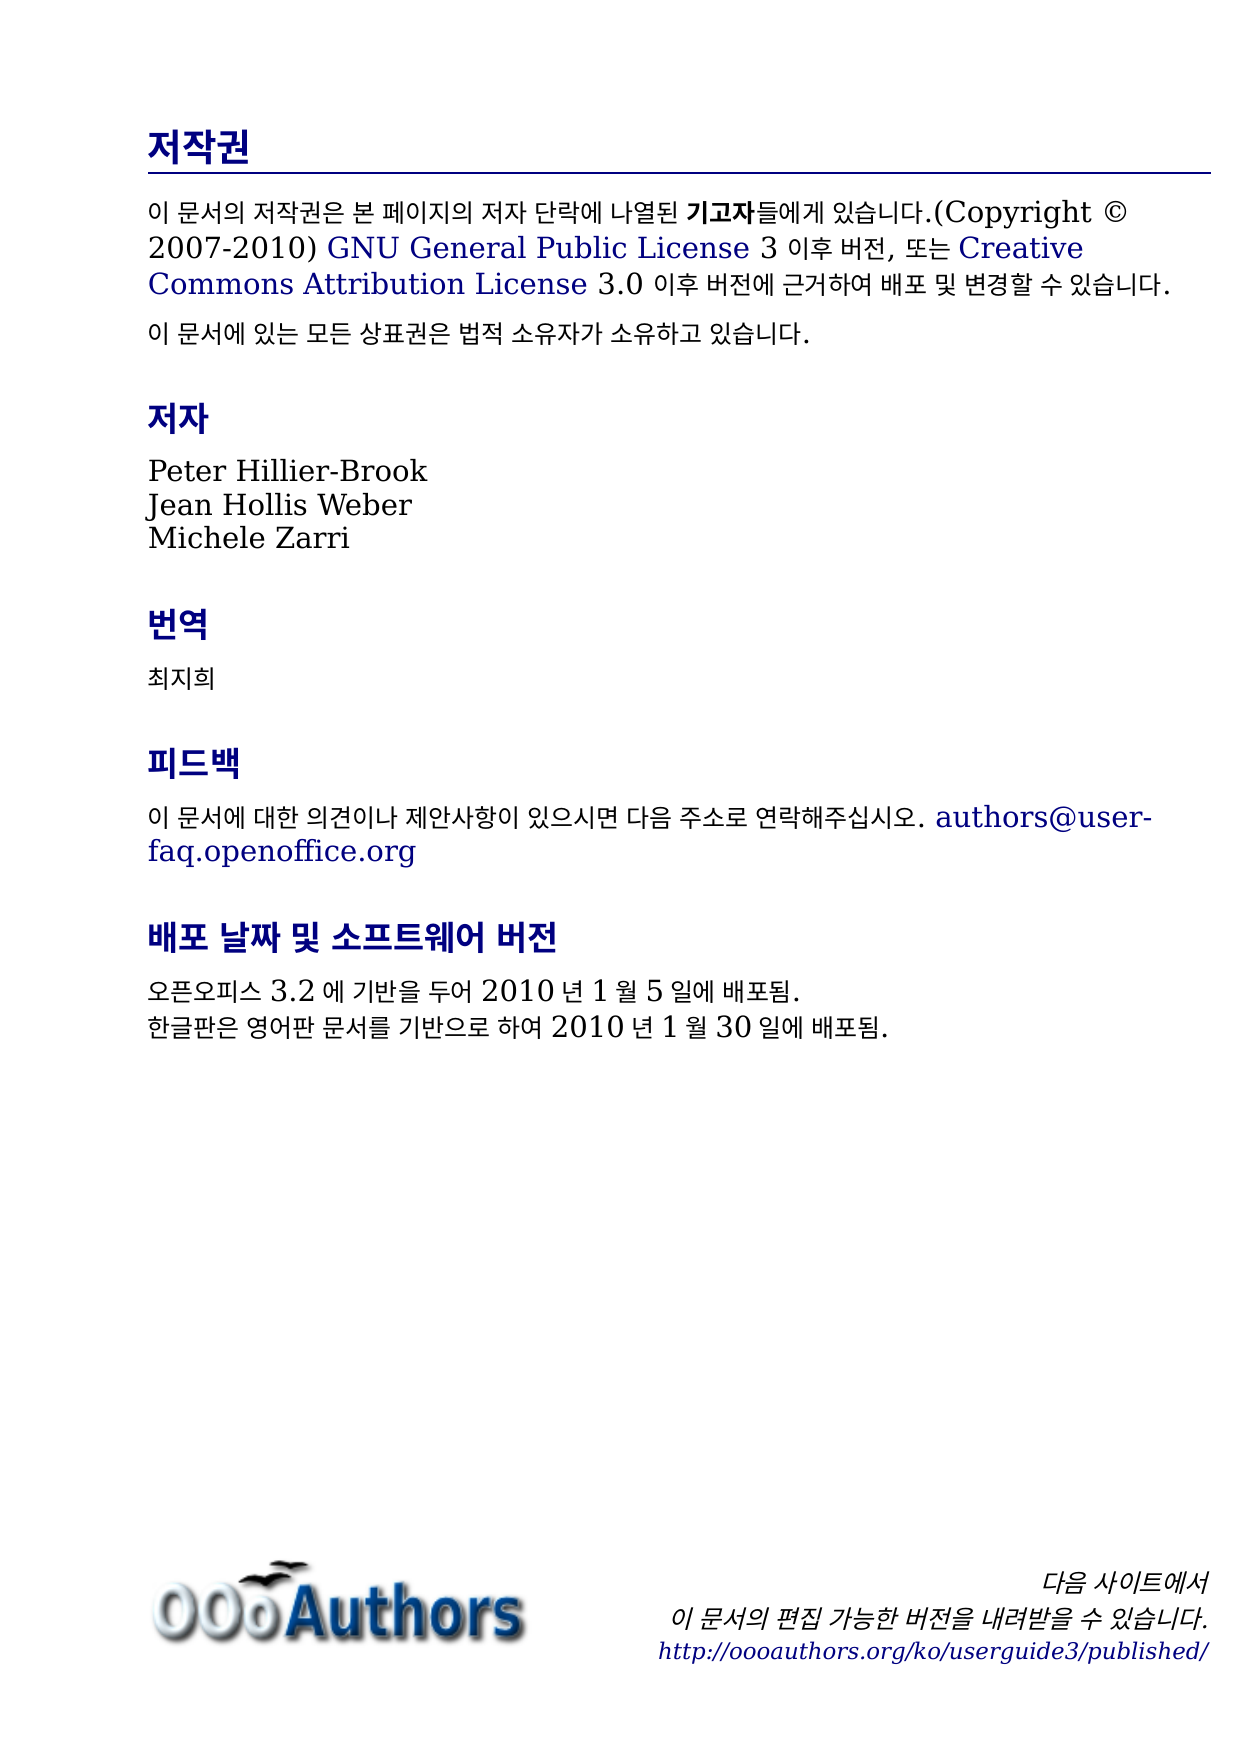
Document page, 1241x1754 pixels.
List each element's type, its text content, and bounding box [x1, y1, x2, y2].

text 저자 [148, 393, 1211, 442]
text 오픈오피스 3.2에 기반을 두어 2010년 1월 5일에 배포됨. 한글판은 영어판 문서를 기반으로 하여 2010년 1월 30일에 배포됨. [148, 972, 1211, 1044]
text 최지희 [148, 659, 1211, 695]
text 번역 [148, 598, 1211, 647]
text 이 문서에 있는 모든 상표권은 법적 소유자가 소유하고 있습니다. [148, 314, 1211, 351]
picture [148, 1554, 533, 1651]
text 배포 날짜 및 소프트웨어 버전 [148, 911, 1211, 959]
text 이 문서의 저작권은 본 페이지의 저자 단락에 나열된 기고자들에게 있습니다.(Copyright © 2007-2010) GNU General Public License 3 이후 버전, 또는 Creative Commons Attribution License 3.0 이후 버전에 근거하여 배포 및 변경할 수 있습니다. [148, 193, 1211, 302]
text Peter Hillier-Brook Jean Hollis Weber Michele Zarri [148, 454, 1211, 556]
subtitle 저작권 [148, 118, 1211, 172]
text 이 문서에 대한 의견이나 제안사항이 있으시면 다음 주소로 연락해주십시오. authors@user-faq.openoffice.org [148, 798, 1211, 869]
text 피드백 [148, 737, 1211, 786]
